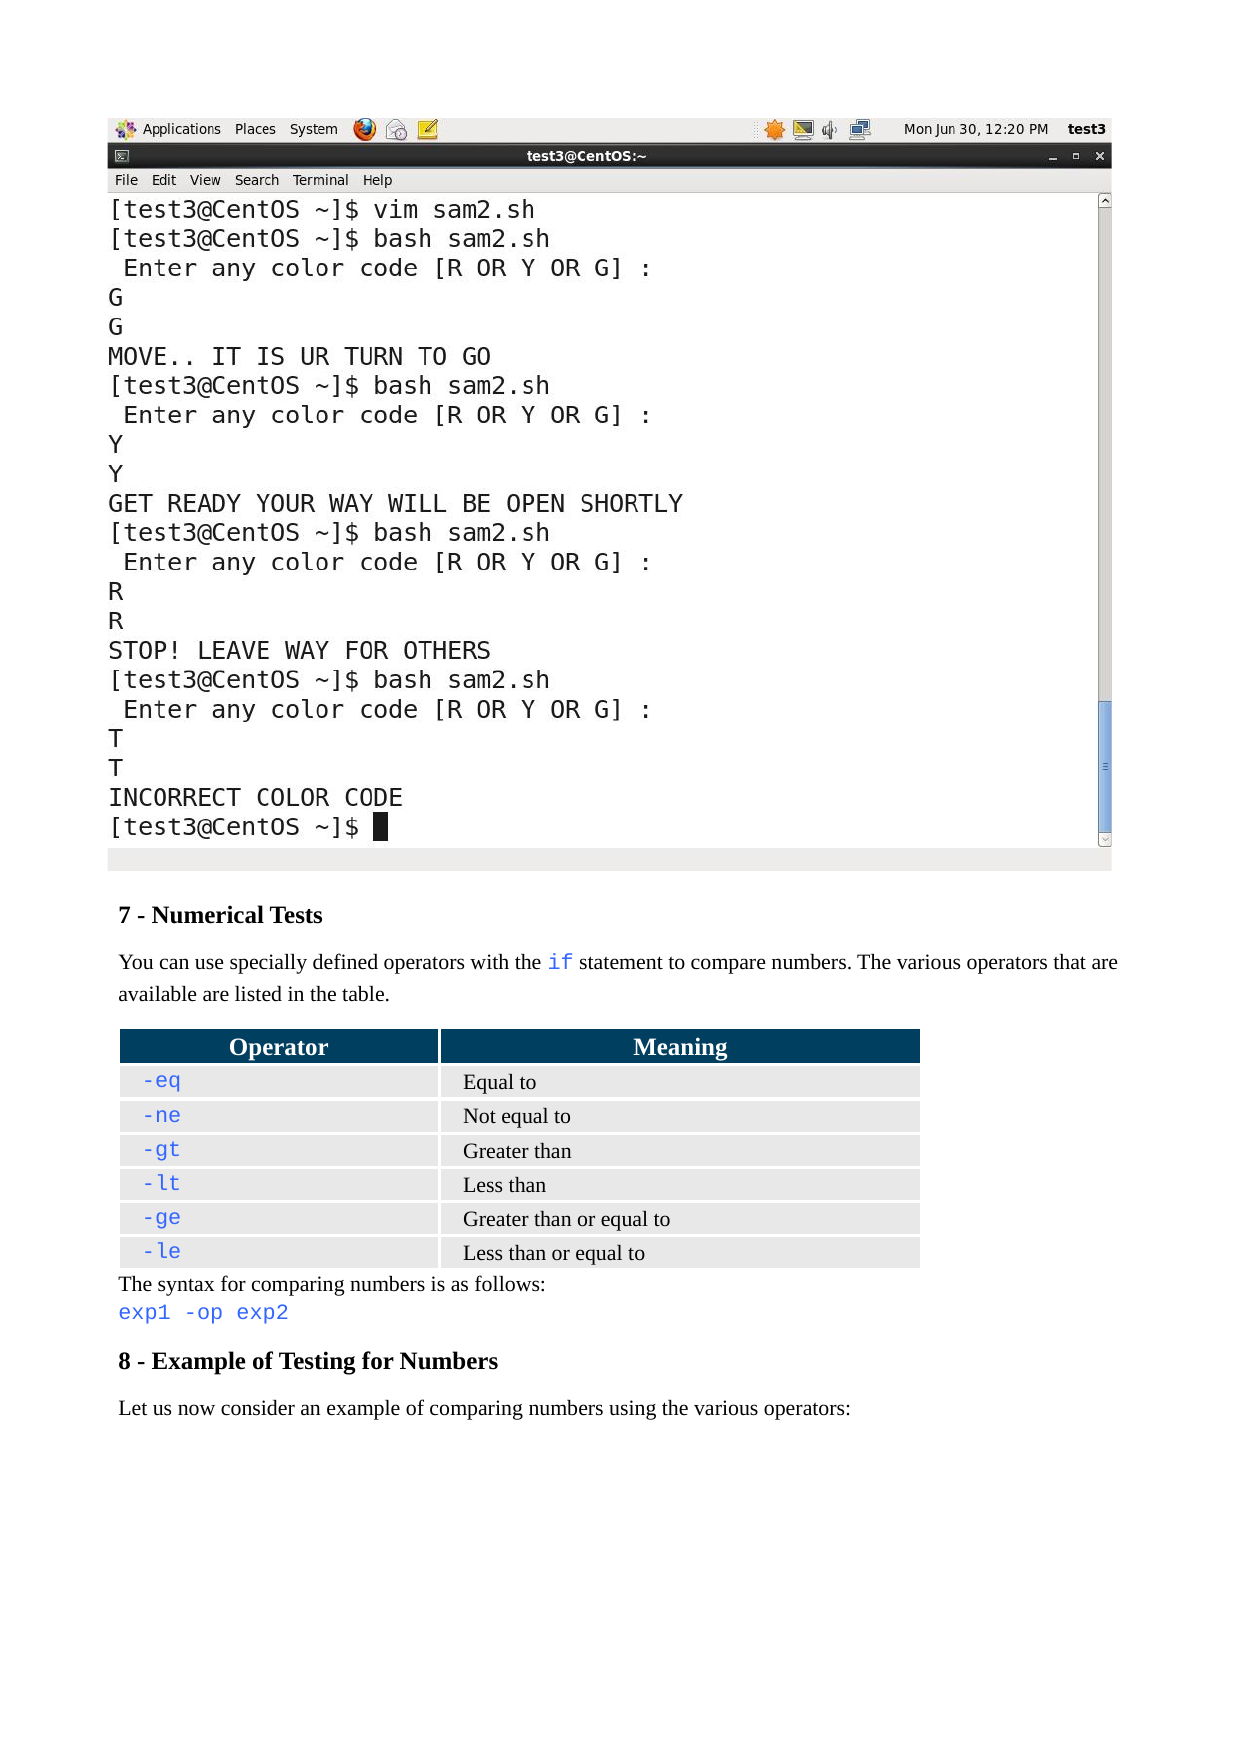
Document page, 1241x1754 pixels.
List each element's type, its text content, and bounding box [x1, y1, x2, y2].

table_cell -gt [120, 1135, 438, 1166]
table_cell -lt [120, 1169, 438, 1200]
table_cell -ge [120, 1203, 438, 1234]
table_header Operator [120, 1029, 438, 1063]
table_header Meaning [441, 1029, 920, 1063]
text Let us now consider an example of comparing numbers using the various operators: [118, 1395, 1122, 1420]
picture [107, 118, 1112, 871]
table_cell Not equal to [441, 1101, 920, 1132]
table_cell Greater than [441, 1135, 920, 1166]
text 8 - Example of Testing for Numbers [118, 1346, 1122, 1374]
table_cell Less than or equal to [441, 1237, 920, 1268]
text You can use specially defined operators with the if statement to compare numbers. The various operators that are available are listed in the table. [118, 949, 1122, 1006]
table_cell Less than [441, 1169, 920, 1200]
text The syntax for comparing numbers is as follows: exp1 -op exp2 [118, 1271, 1122, 1326]
table_cell Equal to [441, 1066, 920, 1097]
table_cell Greater than or equal to [441, 1203, 920, 1234]
table_cell -eq [120, 1066, 438, 1097]
table_cell -le [120, 1237, 438, 1268]
table_cell -ne [120, 1101, 438, 1132]
text 7 - Numerical Tests [118, 900, 1122, 928]
